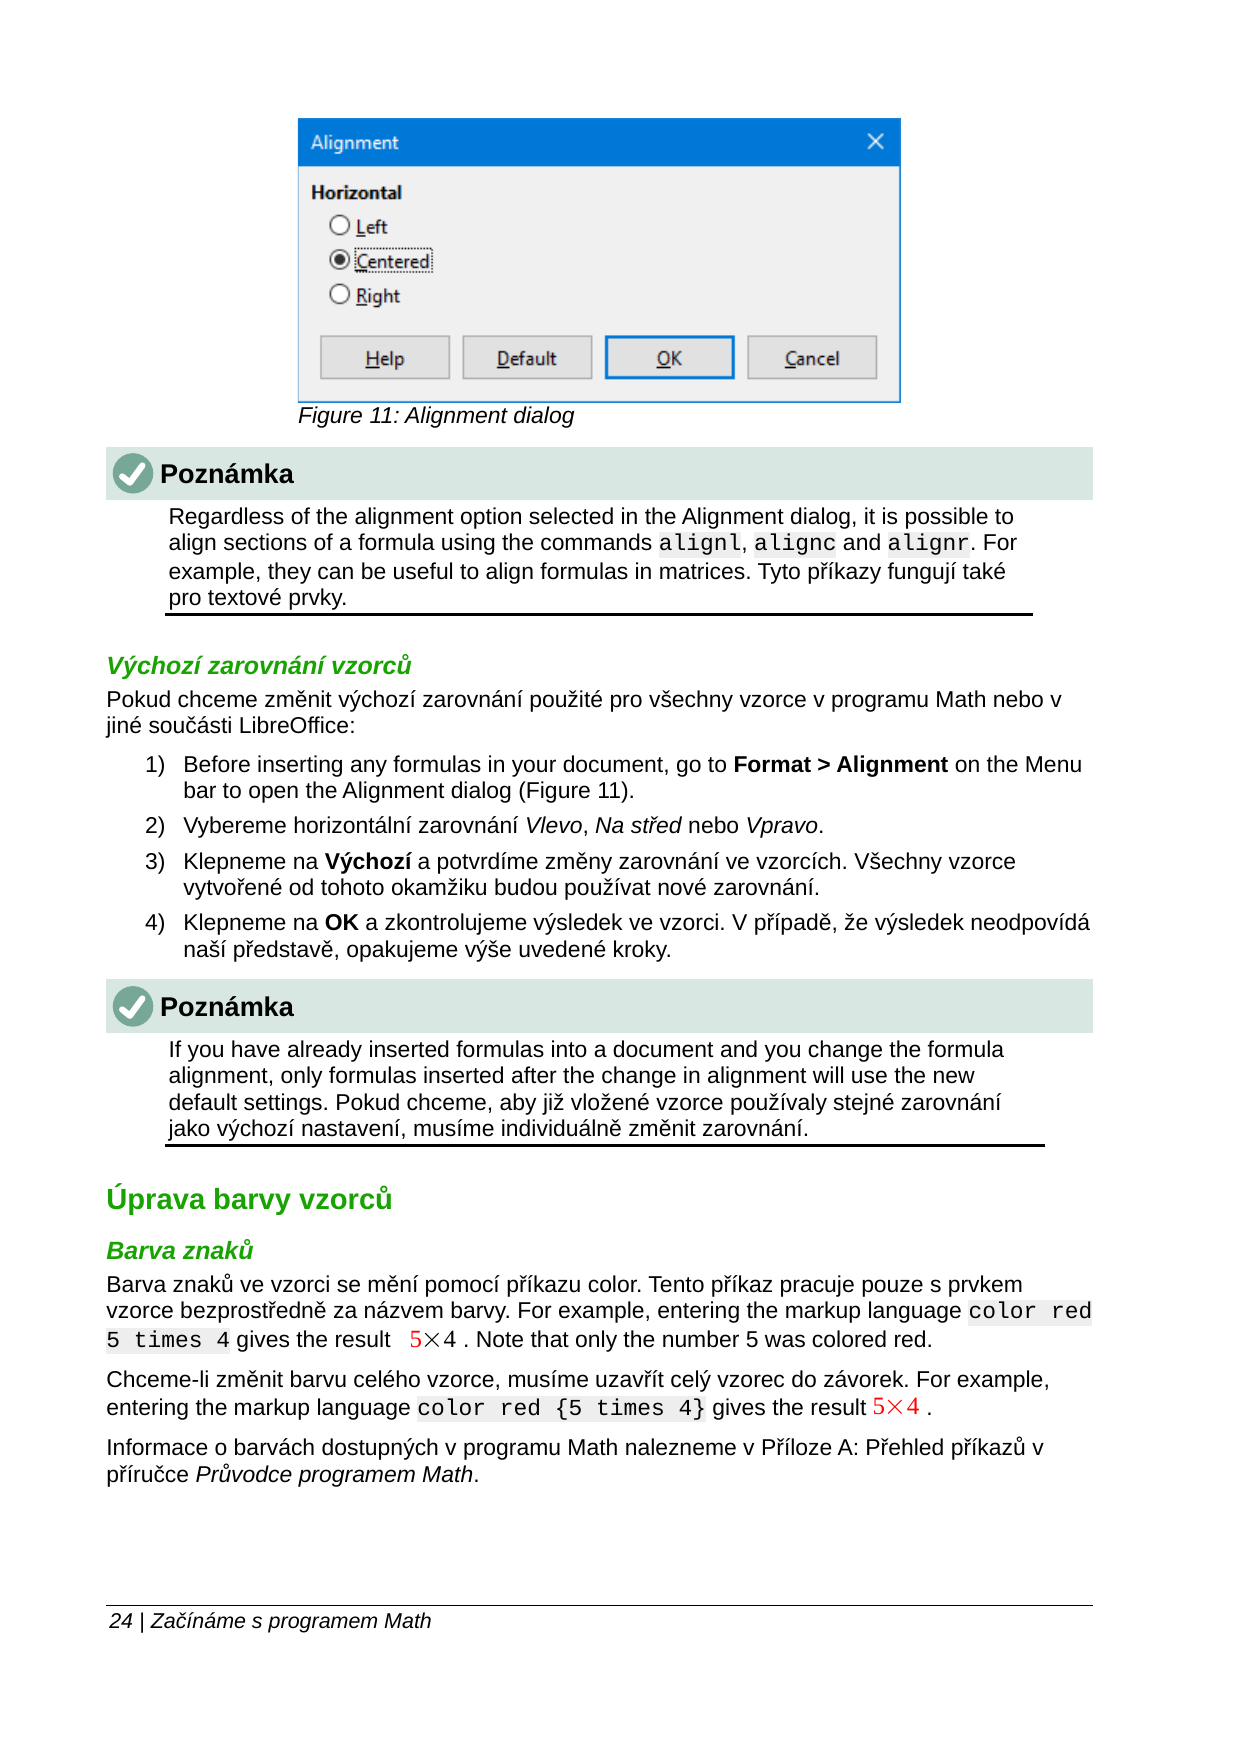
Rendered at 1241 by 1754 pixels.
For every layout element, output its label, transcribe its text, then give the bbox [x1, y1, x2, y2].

list Klepneme na Výchozí a potvrdíme změny zarovnání ve vzorcích. Všechny vzorce vytvořené od tohoto okamžiku budou používat nové zarovnání. [165, 848, 1093, 900]
text Figure 11: Alignment dialog [298, 403, 901, 429]
list Klepneme na OK a zkontrolujeme výsledek ve vzorci. V případě, že výsledek neodpovídá naší představě, opakujeme výše uvedené kroky. [165, 909, 1093, 962]
text Pokud chceme změnit výchozí zarovnání použité pro všechny vzorce v programu Math nebo v jiné součásti LibreOffice: [106, 686, 1093, 738]
subtitle Poznámka [106, 979, 1093, 1033]
text If you have already inserted formulas into a document and you change the formula alignment, only formulas inserted after the change in alignment will use the new default settings. Pokud chceme, aby již vložené vzorce používaly stejné zarovnání jako výchozí nastavení, musíme individuálně změnit zarovnání. [165, 1033, 1045, 1144]
subtitle Výchozí zarovnání vzorců [106, 651, 1093, 680]
text Chceme-li změnit barvu celého vzorce, musíme uzavřít celý vzorec do závorek. For example, entering the markup language color red {5 times 4} gives the result. [106, 1366, 1093, 1422]
subtitle Barva znaků [106, 1236, 1093, 1265]
list Before inserting any formulas in your document, go to Format > Alignment on the Menu bar to open the Alignment dialog (Figure 11). [165, 751, 1093, 803]
list Vybereme horizontální zarovnání Vlevo, Na střed nebo Vpravo. [165, 812, 1093, 839]
picture [297, 118, 901, 403]
subtitle Poznámka [106, 447, 1093, 500]
text Barva znaků ve vzorci se mění pomocí příkazu color. Tento příkaz pracuje pouze s prvkem vzorce bezprostředně za názvem barvy. For example, entering the markup language color red 5 times 4 gives the result . Note that only the number 5 was colored red. [106, 1271, 1093, 1354]
text Informace o barvách dostupných v programu Math nalezneme v Příloze A: Přehled příkazů v příručce Průvodce programem Math. [106, 1434, 1093, 1487]
text Regardless of the alignment option selected in the Alignment dialog, it is possible to align sections of a formula using the commands alignl, alignc and alignr. For example, they can be useful to align formulas in matrices. Tyto příkazy fungují také pro textové prvky. [165, 500, 1033, 613]
subtitle Úprava barvy vzorců [106, 1182, 1093, 1216]
